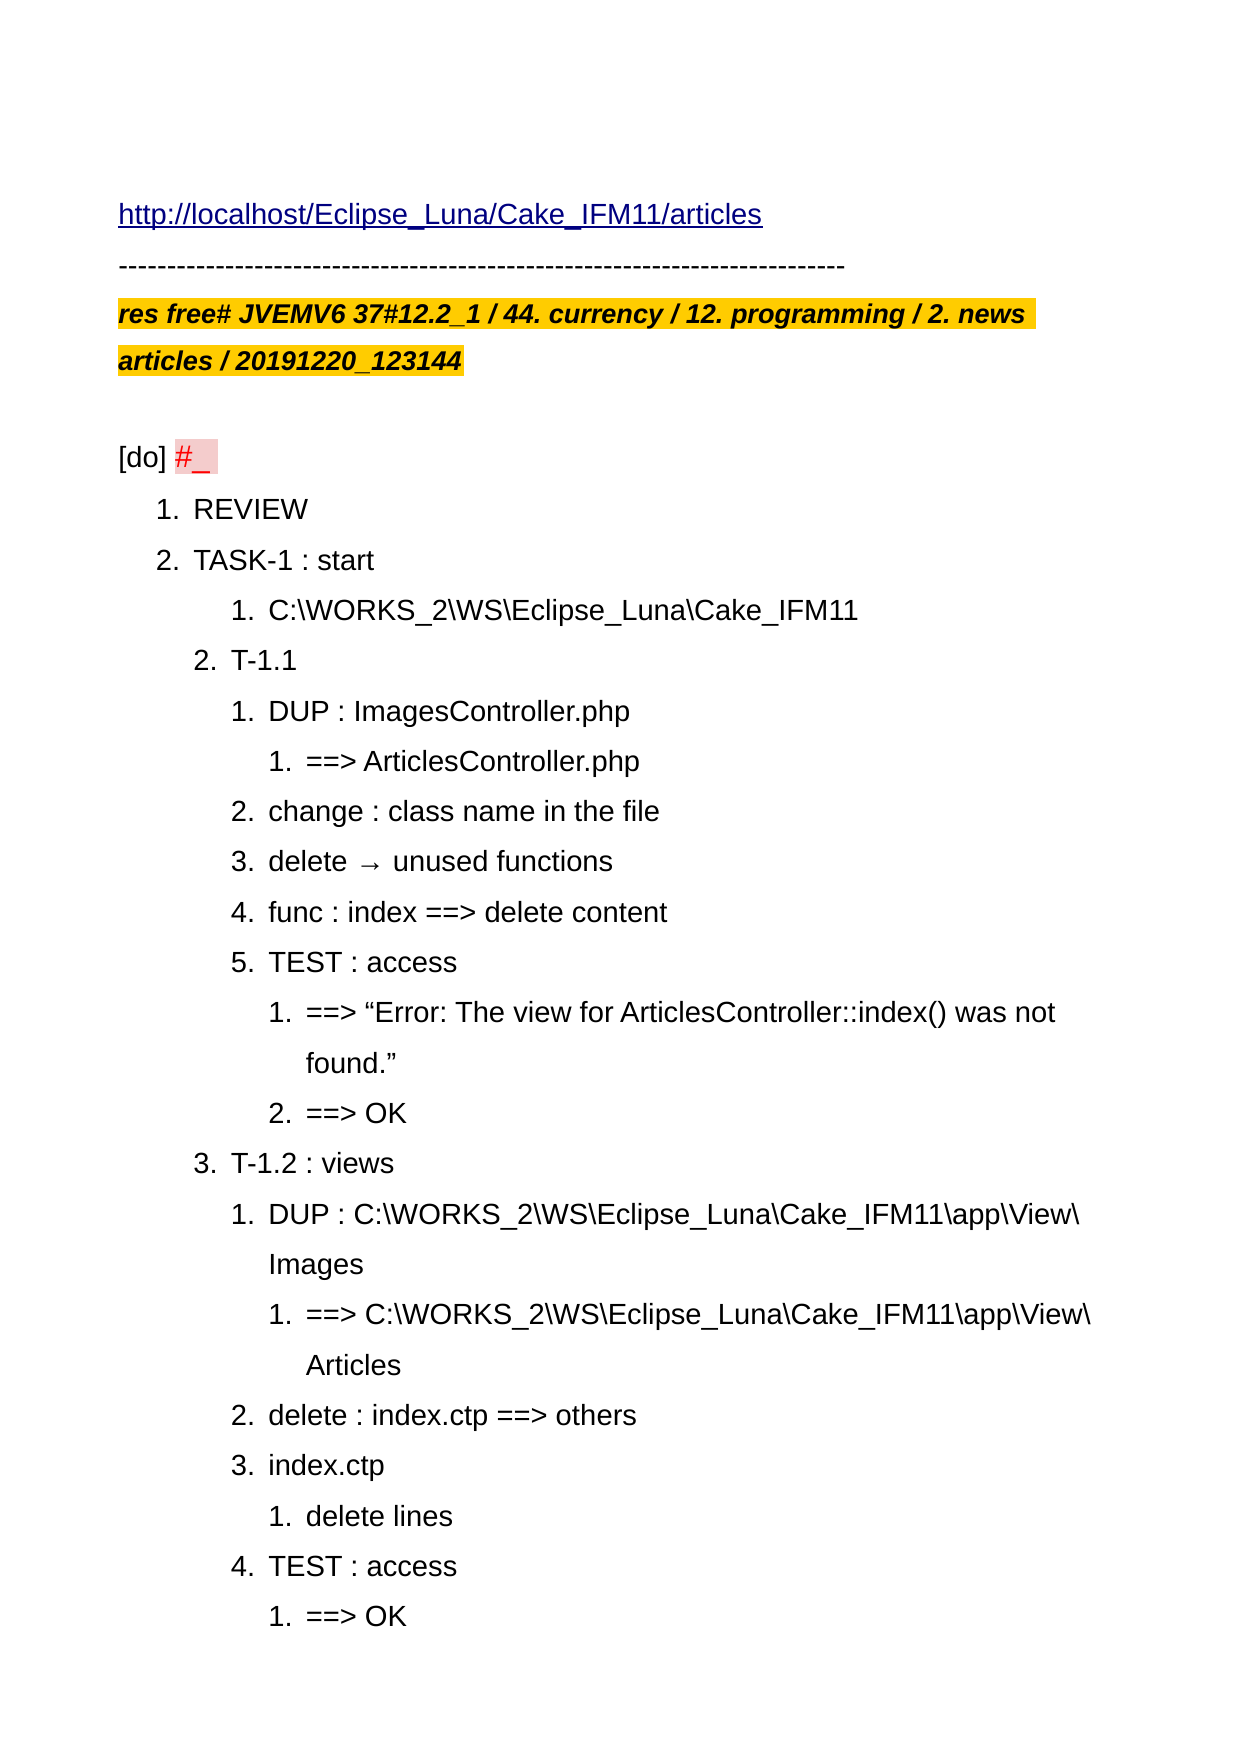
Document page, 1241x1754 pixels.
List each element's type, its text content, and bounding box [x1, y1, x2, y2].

list ==> “Error: The view for ArticlesController::index() was not found.” [268, 995, 1122, 1079]
text [do] #_ [118, 438, 1122, 474]
list C:\WORKS_2\WS\Eclipse_Luna\Cake_IFM11 [231, 593, 1122, 626]
list TEST : access [231, 945, 1122, 979]
list change : class name in the file [231, 794, 1122, 828]
list delete : index.ctp ==> others [231, 1398, 1122, 1431]
list ==> C:\WORKS_2\WS\Eclipse_Luna\Cake_IFM11\app\View\Articles [268, 1297, 1122, 1381]
list TASK-1 : start [156, 543, 1122, 576]
list T-1.2 : views [193, 1146, 1122, 1180]
list delete → unused functions [231, 844, 1122, 878]
list REVIEW [156, 492, 1122, 526]
text --------------------------------------------------------------------------- [118, 247, 1122, 281]
text res free# JVEMV6 37#12.2_1 / 44. currency / 12. programming / 2. news articles / 20191220_123144 [118, 298, 1122, 376]
list ==> OK [268, 1096, 1122, 1129]
list TEST : access [231, 1549, 1122, 1582]
list DUP : C:\WORKS_2\WS\Eclipse_Luna\Cake_IFM11\app\View\Images [231, 1197, 1122, 1281]
text http://localhost/Eclipse_Luna/Cake_IFM11/articles [118, 197, 1122, 231]
list index.ctp [231, 1448, 1122, 1482]
list T-1.1 [193, 643, 1122, 677]
list delete lines [268, 1498, 1122, 1532]
list DUP : ImagesController.php [231, 693, 1122, 727]
list ==> ArticlesController.php [268, 744, 1122, 777]
list ==> OK [268, 1599, 1122, 1633]
list func : index ==> delete content [231, 895, 1122, 928]
